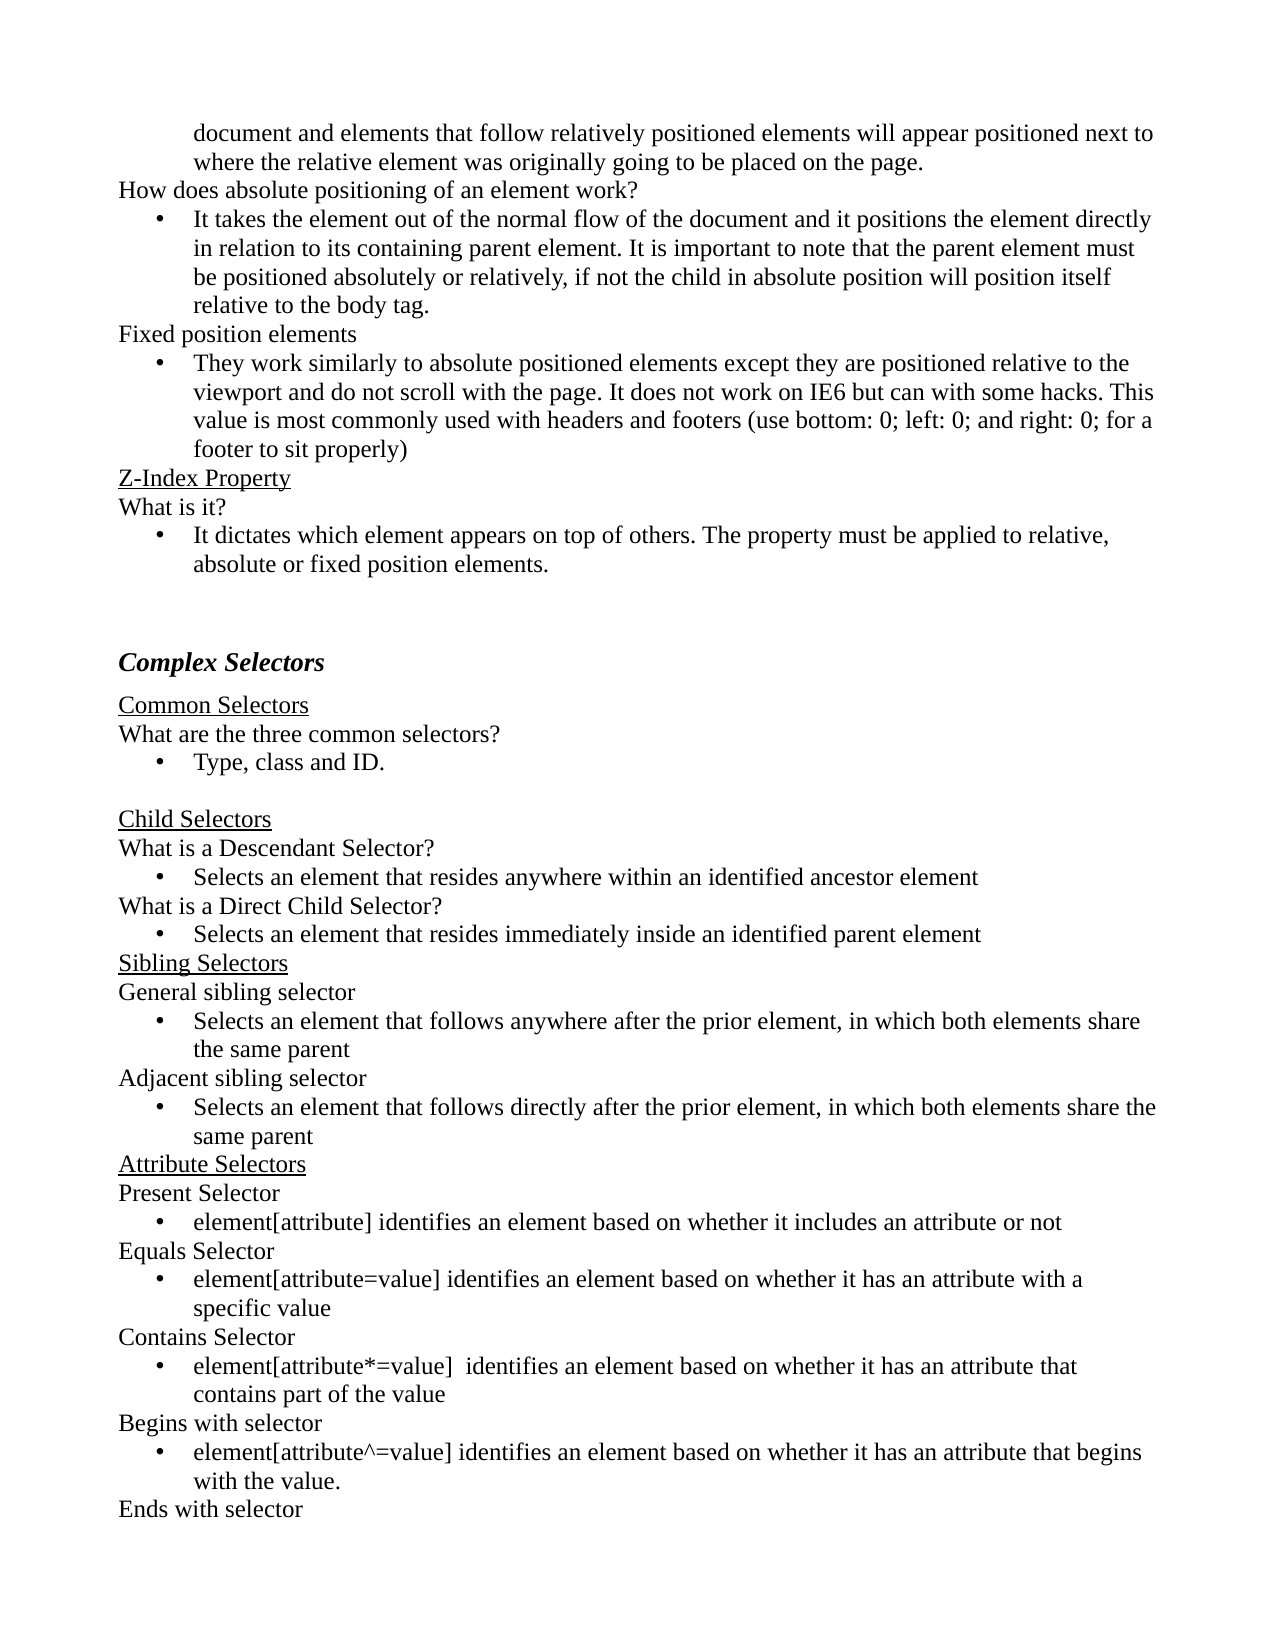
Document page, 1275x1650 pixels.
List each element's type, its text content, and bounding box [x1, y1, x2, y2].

list Selects an element that follows directly after the prior element, in which both elements share the same parent [156, 1092, 1157, 1149]
text General sibling selector [118, 977, 1157, 1006]
text Attribute Selectors [118, 1149, 1157, 1178]
text What is a Descendant Selector? [118, 833, 1157, 862]
text Ends with selector [118, 1494, 1157, 1523]
text What is a Direct Child Selector? [118, 891, 1157, 919]
list It takes the element out of the normal flow of the document and it positions the element directly in relation to its containing parent element. It is important to note that the parent element must be positioned absolutely or relatively, if not the child in absolute position will position itself relative to the body tag. [156, 204, 1157, 319]
text Adjacent sibling selector [118, 1063, 1157, 1092]
list It dictates which element appears on top of others. The property must be applied to relative, absolute or fixed position elements. [156, 521, 1157, 578]
text How does absolute positioning of an element work? [118, 176, 1157, 204]
text Sibling Selectors [118, 948, 1157, 977]
list They work similarly to absolute positioned elements except they are positioned relative to the viewport and do not scroll with the page. It does not work on IE6 but can with some hacks. This value is most commonly used with headers and footers (use bottom: 0; left: 0; and right: 0; for a footer to sit properly) [156, 348, 1157, 463]
text Fixed position elements [118, 319, 1157, 348]
list Selects an element that resides anywhere within an identified ancestor element [156, 862, 1157, 891]
list element[attribute=value] identifies an element based on whether it has an attribute with a specific value [156, 1264, 1157, 1322]
text Child Selectors [118, 804, 1157, 833]
list Selects an element that follows anywhere after the prior element, in which both elements share the same parent [156, 1006, 1157, 1063]
list element[attribute*=value] identifies an element based on whether it has an attribute that contains part of the value [156, 1351, 1157, 1408]
text What is it? [118, 492, 1157, 521]
list Selects an element that resides immediately inside an identified parent element [156, 919, 1157, 948]
list element[attribute] identifies an element based on whether it includes an attribute or not [156, 1207, 1157, 1236]
list Type, class and ID. [156, 747, 1157, 776]
text Z-Index Property [118, 463, 1157, 492]
text Begins with selector [118, 1408, 1157, 1437]
text Common Selectors [118, 690, 1157, 719]
text Equals Selector [118, 1236, 1157, 1264]
text Contains Selector [118, 1322, 1157, 1351]
subtitle Complex Selectors [118, 646, 1157, 677]
list document and elements that follow relatively positioned elements will appear positioned next to where the relative element was originally going to be placed on the page. [156, 118, 1157, 176]
list element[attribute^=value] identifies an element based on whether it has an attribute that begins with the value. [156, 1437, 1157, 1494]
text Present Selector [118, 1178, 1157, 1207]
text What are the three common selectors? [118, 719, 1157, 747]
